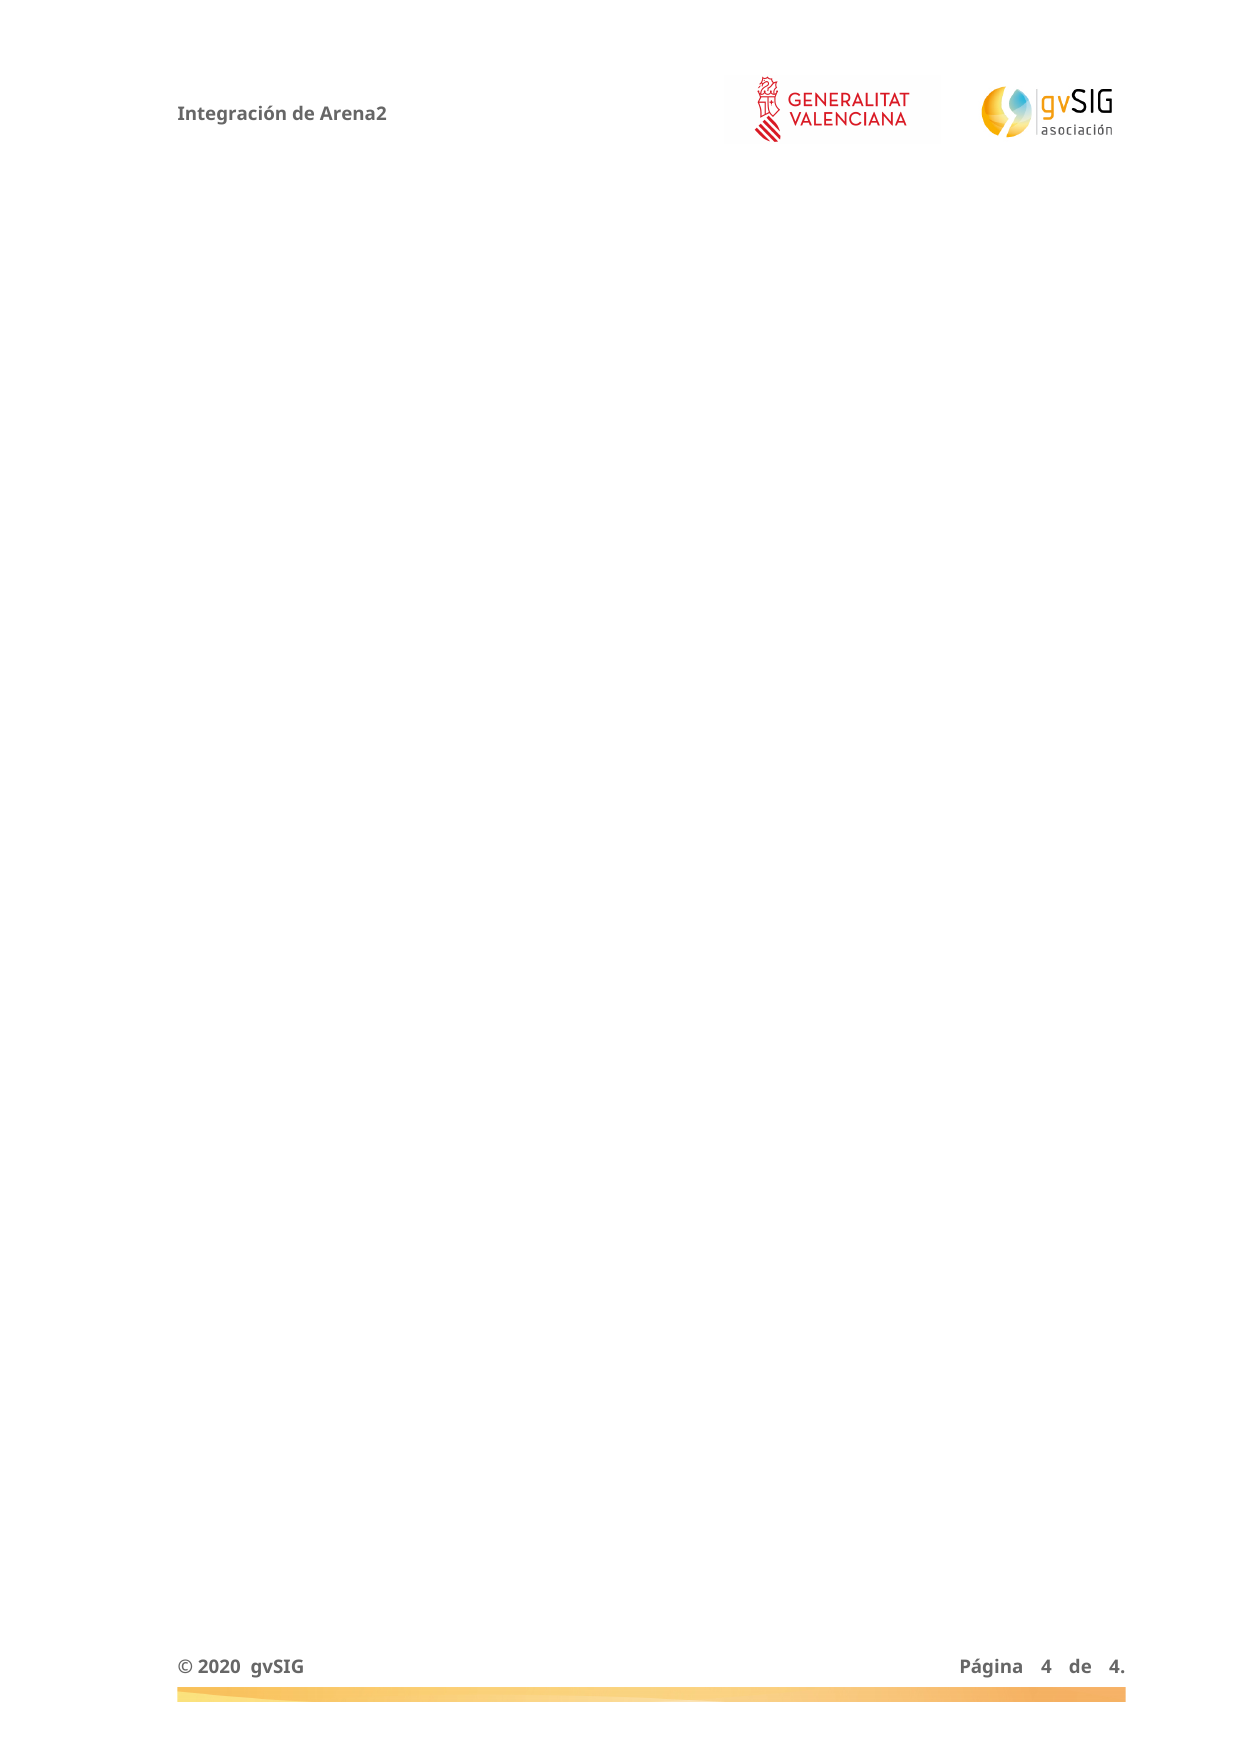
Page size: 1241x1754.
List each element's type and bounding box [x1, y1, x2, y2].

picture [177, 1687, 1126, 1702]
picture [968, 76, 1122, 147]
picture [723, 75, 941, 144]
